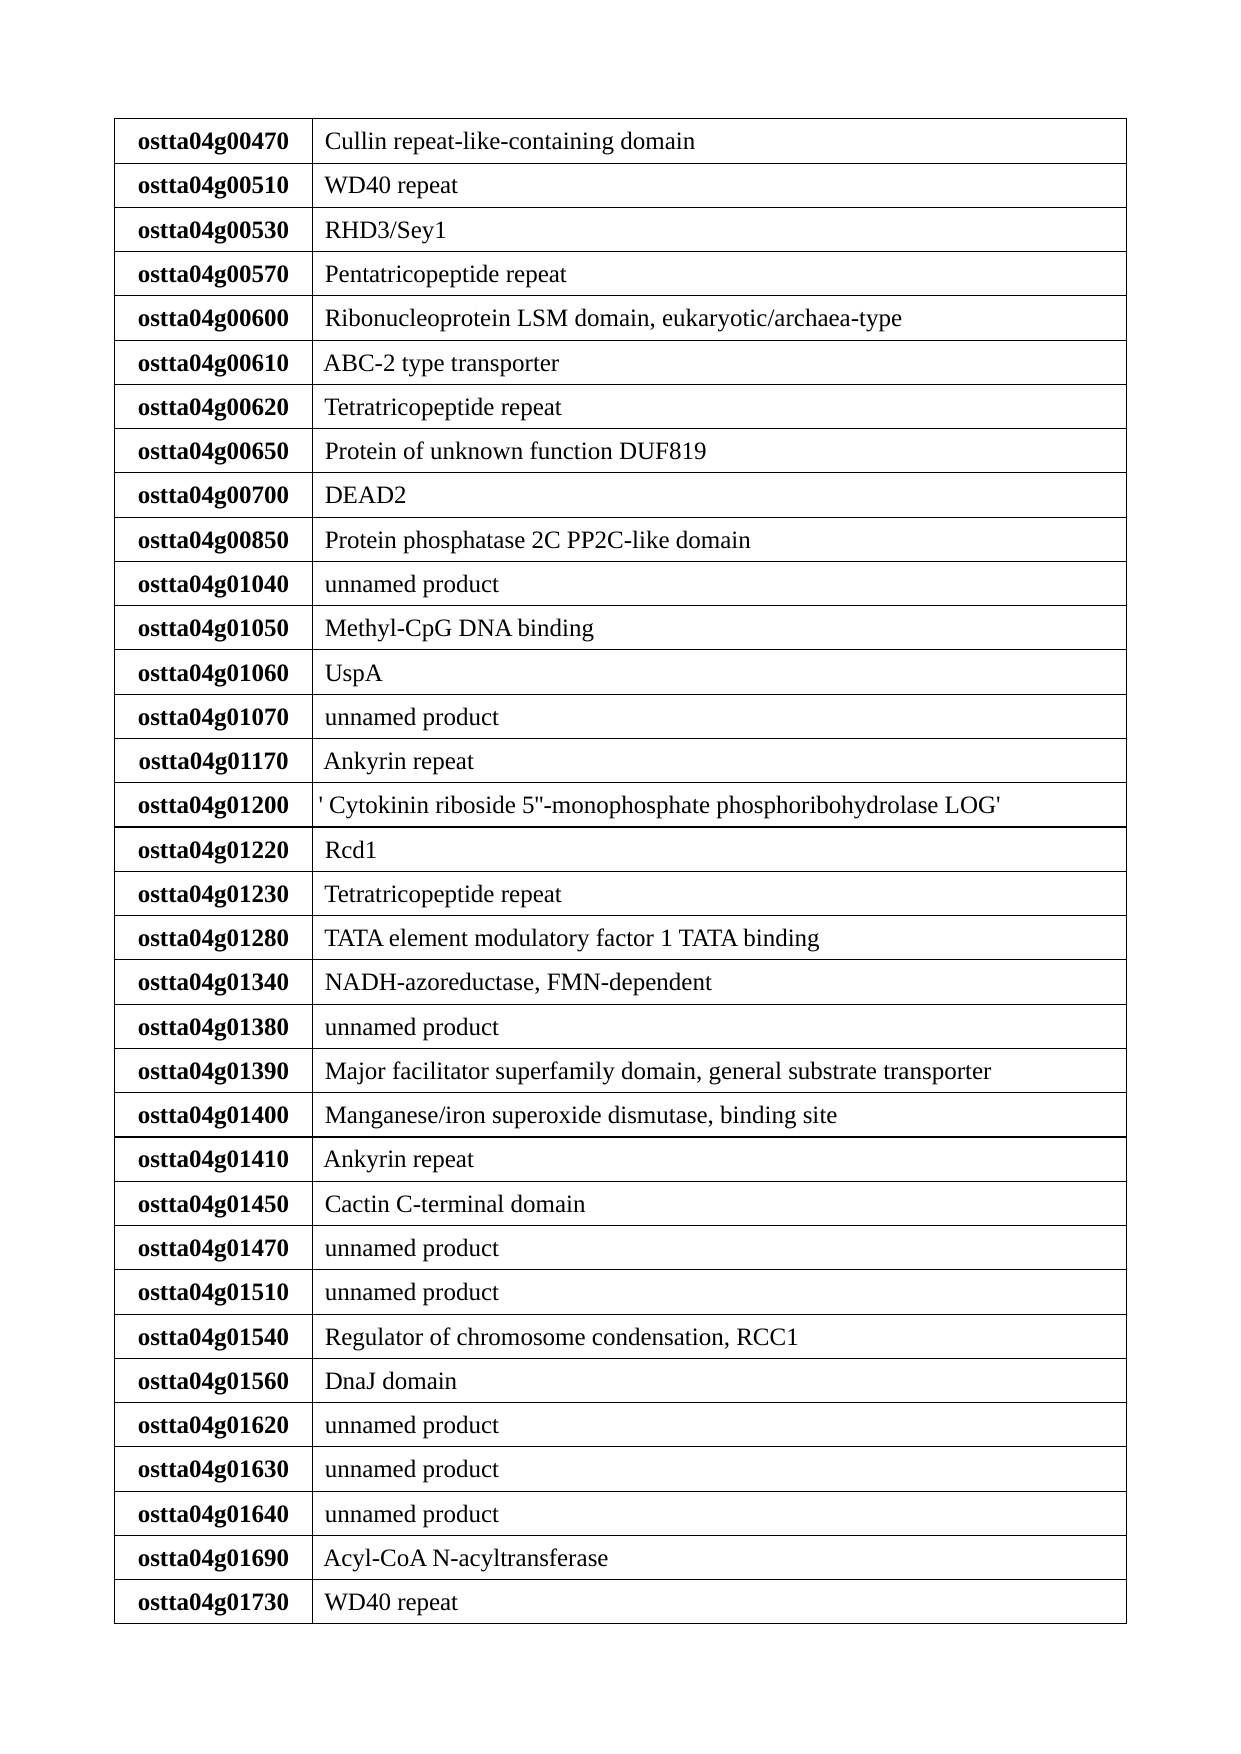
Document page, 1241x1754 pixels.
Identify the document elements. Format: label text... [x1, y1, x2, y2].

table_cell WD40 repeat [313, 164, 1126, 207]
table_cell ostta04g00620 [115, 385, 312, 428]
table_cell [1127, 1004, 1240, 1048]
table_cell Acyl-CoA N-acyltransferase [313, 1536, 1126, 1579]
table_cell TATA element modulatory factor 1 TATA binding [313, 916, 1126, 959]
table_cell ostta04g01040 [115, 562, 312, 605]
table_cell unnamed product [313, 1270, 1126, 1313]
table_cell ostta04g01730 [115, 1580, 312, 1623]
table_cell [1127, 118, 1240, 162]
table_cell ostta04g01380 [115, 1005, 312, 1048]
table_cell [1127, 694, 1240, 738]
table_cell ostta04g01230 [115, 872, 312, 915]
table_cell ostta04g01340 [115, 960, 312, 1003]
table_cell unnamed product [313, 1226, 1126, 1269]
table_cell ostta04g01050 [115, 606, 312, 649]
table_cell Cactin C-terminal domain [313, 1182, 1126, 1225]
table_cell unnamed product [313, 1403, 1126, 1446]
table_cell NADH-azoreductase, FMN-dependent [313, 960, 1126, 1003]
table_cell [1127, 1225, 1240, 1269]
table_cell [1127, 384, 1240, 428]
table_cell [1127, 1446, 1240, 1491]
table_cell [1127, 1358, 1240, 1402]
table_cell ostta04g01170 [115, 739, 312, 782]
table_cell [1127, 1535, 1240, 1579]
table_cell [1127, 1402, 1240, 1446]
table_cell [1127, 1092, 1240, 1136]
table_cell [1127, 517, 1240, 561]
table_cell Rcd1 [313, 828, 1126, 871]
table_cell ostta04g01200 [115, 783, 312, 826]
table_cell ostta04g01060 [115, 650, 312, 694]
table_cell ostta04g01410 [115, 1138, 312, 1181]
table_cell ostta04g00530 [115, 208, 312, 251]
table_cell [1127, 428, 1240, 472]
table_cell Protein of unknown function DUF819 [313, 429, 1126, 472]
table_cell unnamed product [313, 1005, 1126, 1048]
table_cell Protein phosphatase 2C PP2C-like domain [313, 518, 1126, 561]
table_cell [1127, 649, 1240, 694]
table_cell Manganese/iron superoxide dismutase, binding site [313, 1093, 1126, 1136]
table_cell ostta04g00510 [115, 164, 312, 207]
table_cell ostta04g00570 [115, 252, 312, 295]
table_cell ostta04g01470 [115, 1226, 312, 1269]
table_cell [1127, 738, 1240, 782]
table_cell [1127, 959, 1240, 1003]
table_cell [1127, 251, 1240, 295]
table_cell Ankyrin repeat [313, 739, 1126, 782]
table_cell Regulator of chromosome condensation, RCC1 [313, 1315, 1126, 1358]
table_cell ostta04g01510 [115, 1270, 312, 1313]
table_cell ostta04g00610 [115, 341, 312, 384]
table_cell ostta04g01640 [115, 1492, 312, 1535]
table_cell [1127, 871, 1240, 915]
table_cell unnamed product [313, 695, 1126, 738]
table_cell ostta04g01620 [115, 1403, 312, 1446]
table_cell ostta04g01070 [115, 695, 312, 738]
table_cell [1127, 472, 1240, 517]
table_cell Ankyrin repeat [313, 1138, 1126, 1181]
table_cell unnamed product [313, 1492, 1126, 1535]
table_cell ostta04g01630 [115, 1447, 312, 1491]
table_cell [1127, 915, 1240, 959]
table_cell DEAD2 [313, 473, 1126, 517]
table_cell [1127, 163, 1240, 207]
table_cell WD40 repeat [313, 1580, 1126, 1623]
table_cell [1127, 295, 1240, 339]
table_cell [1127, 826, 1240, 871]
table_cell ostta04g00650 [115, 429, 312, 472]
table_cell [1127, 1579, 1240, 1623]
table_cell ABC-2 type transporter [313, 341, 1126, 384]
table_cell ostta04g00850 [115, 518, 312, 561]
table_cell ostta04g01400 [115, 1093, 312, 1136]
table_cell Pentatricopeptide repeat [313, 252, 1126, 295]
table_cell Ribonucleoprotein LSM domain, eukaryotic/archaea-type [313, 296, 1126, 339]
table_cell ostta04g01450 [115, 1182, 312, 1225]
table_cell [1127, 1136, 1240, 1181]
table_cell [1127, 207, 1240, 251]
table_cell UspA [313, 650, 1126, 694]
table_cell ostta04g01690 [115, 1536, 312, 1579]
table_cell ostta04g00470 [115, 119, 312, 162]
table_cell ostta04g01560 [115, 1359, 312, 1402]
table_cell Tetratricopeptide repeat [313, 385, 1126, 428]
table_cell [1127, 1048, 1240, 1092]
table_cell ostta04g00600 [115, 296, 312, 339]
table_cell ostta04g01280 [115, 916, 312, 959]
table_cell [1127, 782, 1240, 826]
table_cell Cullin repeat-like-containing domain [313, 119, 1126, 162]
table_cell [1127, 1491, 1240, 1535]
table_cell [1127, 1314, 1240, 1358]
table_cell Methyl-CpG DNA binding [313, 606, 1126, 649]
table_cell RHD3/Sey1 [313, 208, 1126, 251]
table_cell unnamed product [313, 562, 1126, 605]
table_cell [1127, 1269, 1240, 1313]
table_cell ostta04g01540 [115, 1315, 312, 1358]
table_cell [1127, 561, 1240, 605]
table_cell unnamed product [313, 1447, 1126, 1491]
table_cell ostta04g01390 [115, 1049, 312, 1092]
table_cell [1127, 340, 1240, 384]
table_cell ostta04g01220 [115, 828, 312, 871]
table_cell [1127, 1181, 1240, 1225]
table_cell ostta04g00700 [115, 473, 312, 517]
table_cell DnaJ domain [313, 1359, 1126, 1402]
table_cell Tetratricopeptide repeat [313, 872, 1126, 915]
table_cell [1127, 605, 1240, 649]
table_cell Major facilitator superfamily domain, general substrate transporter [313, 1049, 1126, 1092]
table_cell ' Cytokinin riboside 5''-monophosphate phosphoribohydrolase LOG' [313, 783, 1126, 826]
